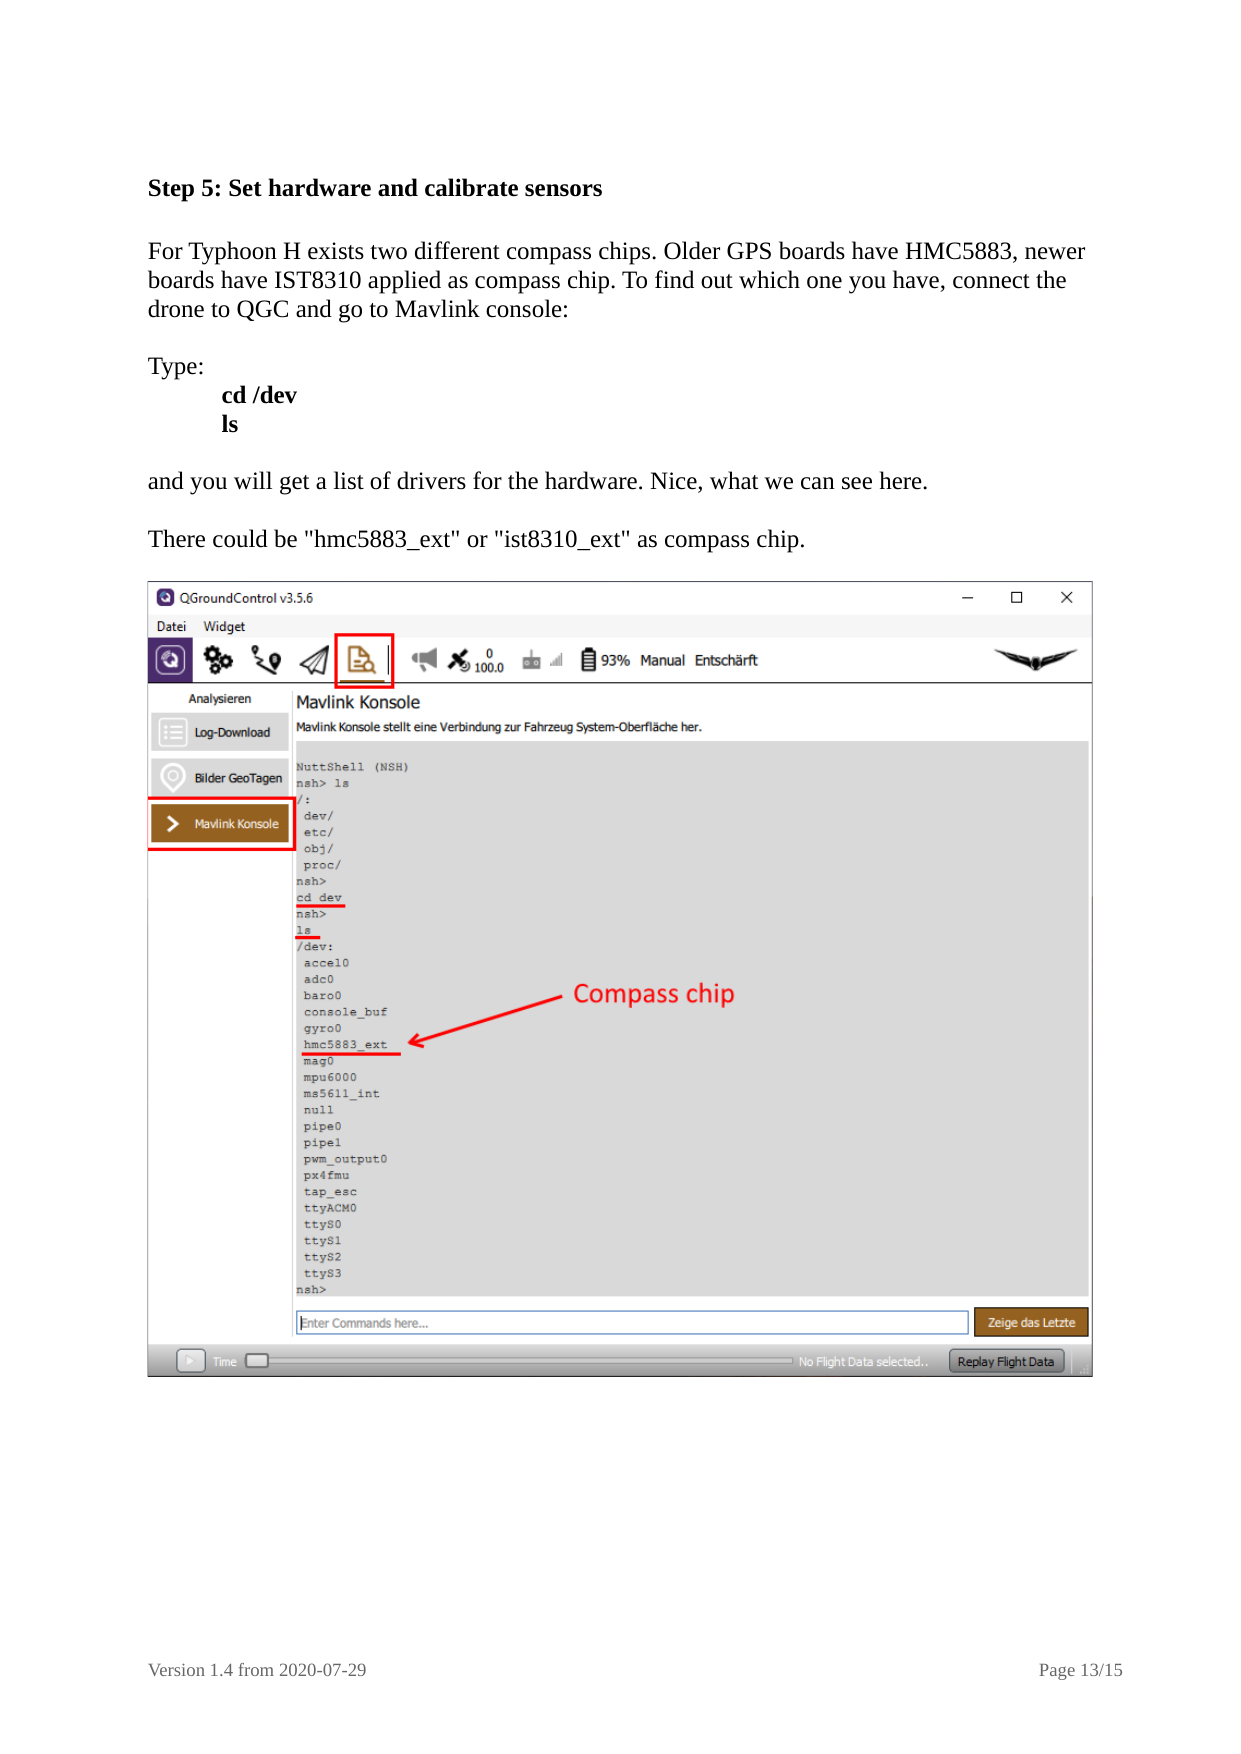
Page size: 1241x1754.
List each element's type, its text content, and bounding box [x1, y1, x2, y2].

text Type: [148, 351, 1093, 380]
text There could be "hmc5883_ext" or "ist8310_ext" as compass chip. [148, 524, 1093, 553]
picture [147, 581, 1093, 1377]
text ls [148, 409, 1093, 438]
subtitle Step 5: Set hardware and calibrate sensors [148, 173, 1093, 201]
text For Typhoon H exists two different compass chips. Older GPS boards have HMC5883, newer boards have IST8310 applied as compass chip. To find out which one you have, connect the drone to QGC and go to Mavlink console: [148, 236, 1093, 323]
text cd /dev [148, 380, 1093, 409]
text and you will get a list of drivers for the hardware. Nice, what we can see here. [148, 466, 1093, 495]
